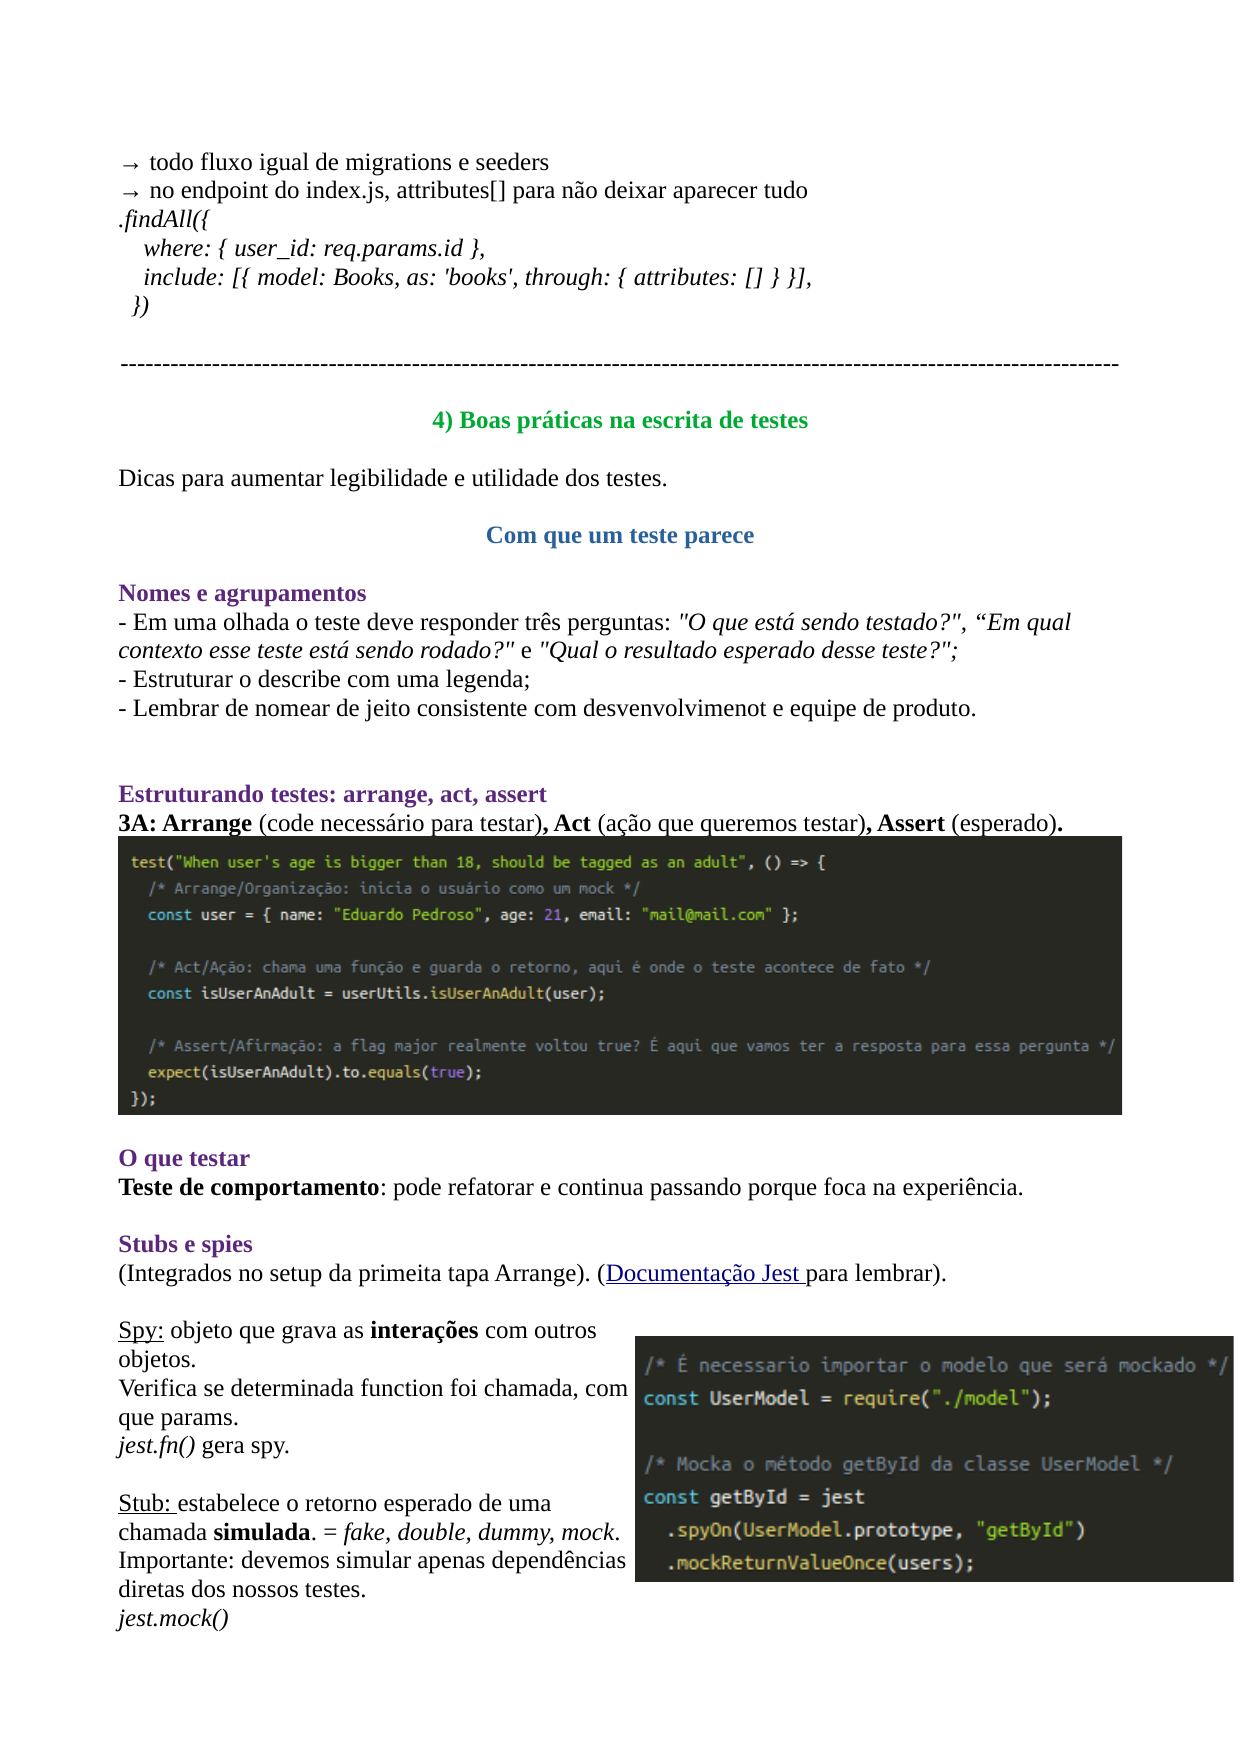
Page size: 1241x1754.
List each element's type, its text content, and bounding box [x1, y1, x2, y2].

text .findAll({ [118, 204, 1122, 233]
text 3A: Arrange (code necessário para testar), Act (ação que queremos testar), Assert (esperado). [118, 808, 1122, 836]
text Estruturando testes: arrange, act, assert [118, 779, 1122, 808]
text Nomes e agrupamentos [118, 578, 1122, 607]
text }) [118, 291, 1122, 319]
text - Lembrar de nomear de jeito consistente com desvenvolvimenot e equipe de produto. [118, 693, 1122, 722]
text Importante: devemos simular apenas dependências diretas dos nossos testes. [118, 1546, 1122, 1603]
picture [118, 836, 1123, 1115]
text → no endpoint do index.js, attributes[] para não deixar aparecer tudo [118, 176, 1122, 204]
text Teste de comportamento: pode refatorar e continua passando porque foca na experiência. [118, 1172, 1122, 1201]
text → todo fluxo igual de migrations e seeders [118, 147, 1122, 176]
text - Estruturar o describe com uma legenda; [118, 664, 1122, 693]
text Stub: estabelece o retorno esperado de uma chamada simulada. = fake, double, dummy, mock. [118, 1488, 635, 1546]
text jest.fn() gera spy. [118, 1431, 635, 1459]
text 4) Boas práticas na escrita de testes [118, 406, 1122, 434]
text - Em uma olhada o teste deve responder três perguntas: "O que está sendo testado?", “Em qual contexto esse teste está sendo rodado?" e "Qual o resultado esperado desse teste?"; [118, 607, 1122, 664]
text Verifica se determinada function foi chamada, com que params. [118, 1373, 635, 1431]
text Dicas para aumentar legibilidade e utilidade dos testes. [118, 463, 1122, 492]
text ------------------------------------------------------------------------------------------------------------------------ [118, 348, 1122, 377]
text Com que um teste parece [118, 521, 1122, 549]
text O que testar [118, 1143, 1122, 1172]
text Stubs e spies [118, 1229, 1122, 1258]
text where: { user_id: req.params.id }, [118, 233, 1122, 262]
text Spy: objeto que grava as interações com outros objetos. [118, 1316, 1122, 1373]
text jest.mock() [118, 1603, 1122, 1632]
text include: [{ model: Books, as: 'books', through: { attributes: [] } }], [118, 262, 1122, 291]
text (Integrados no setup da primeita tapa Arrange). (Documentação Jest para lembrar). [118, 1258, 1122, 1287]
picture [635, 1336, 1234, 1582]
